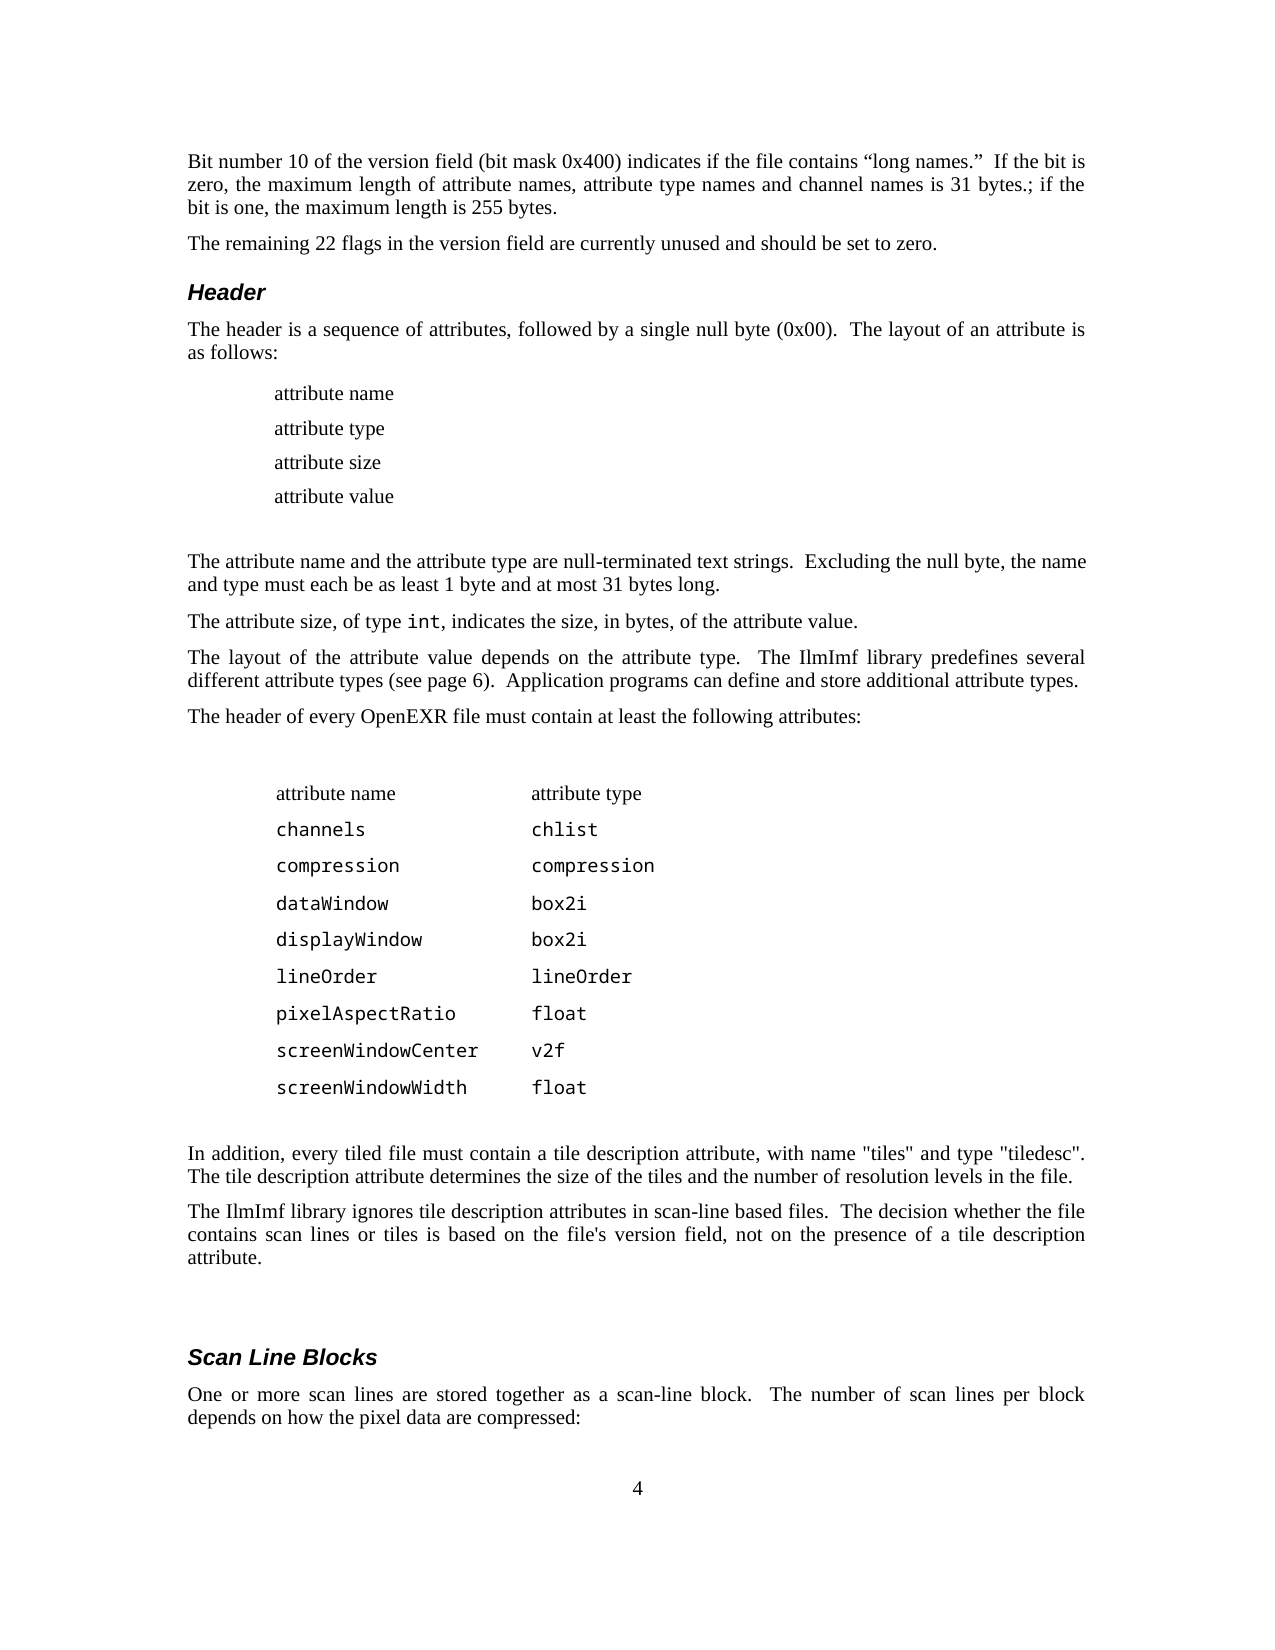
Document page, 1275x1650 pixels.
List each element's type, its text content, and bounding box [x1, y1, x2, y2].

table_cell pixelAspectRatio [270, 995, 525, 1032]
table_cell compression [270, 847, 525, 884]
table_cell attribute value [269, 480, 1087, 514]
table_header attribute type [525, 776, 690, 810]
text In addition, every tiled file must contain a tile description attribute, with name "tiles" and type "tiledesc". The tile description attribute determines the size of the tiles and the number of resolution levels in the file. [187, 1142, 1087, 1188]
table_cell v2f [525, 1032, 690, 1069]
table_cell float [525, 995, 690, 1032]
text The attribute name and the attribute type are null-terminated text strings. Excluding the null byte, the name and type must each be as least 1 byte and at most 31 bytes long. [187, 549, 1087, 596]
table_cell channels [270, 810, 525, 847]
table_cell attribute type [269, 411, 1087, 445]
table_cell attribute size [269, 445, 1087, 479]
text The header is a sequence of attributes, followed by a single null byte (0x00). The layout of an attribute is as follows: [187, 318, 1087, 364]
table_cell screenWindowWidth [270, 1069, 525, 1106]
text Bit number 10 of the version field (bit mask 0x400) indicates if the file contains “long names.” If the bit is zero, the maximum length of attribute names, attribute type names and channel names is 31 bytes.; if the bit is one, the maximum length is 255 bytes. [187, 150, 1087, 219]
table_cell box2i [525, 921, 690, 958]
text The IlmImf library ignores tile description attributes in scan-line based files. The decision whether the file contains scan lines or tiles is based on the file's version field, not on the presence of a tile description attribute. [187, 1200, 1087, 1269]
table_cell displayWindow [270, 921, 525, 958]
table_header attribute name [269, 376, 1087, 411]
table_cell lineOrder [525, 958, 690, 995]
text One or more scan lines are stored together as a scan-line block. The number of scan lines per block depends on how the pixel data are compressed: [187, 1383, 1087, 1429]
table_cell lineOrder [270, 958, 525, 995]
text The layout of the attribute value depends on the attribute type. The IlmImf library predefines several different attribute types (see page 6). Application programs can define and store additional attribute types. [187, 646, 1087, 692]
text The remaining 22 flags in the version field are currently unused and should be set to zero. [187, 232, 1087, 254]
table_cell chlist [525, 810, 690, 847]
table_cell dataWindow [270, 884, 525, 921]
text The header of every OpenEXR file must contain at least the following attributes: [187, 705, 1087, 728]
subtitle Scan Line Blocks [187, 1345, 1087, 1370]
table_cell screenWindowCenter [270, 1032, 525, 1069]
table_cell compression [525, 847, 690, 884]
subtitle Header [187, 279, 1087, 305]
table_cell float [525, 1069, 690, 1106]
text The attribute size, of type int, indicates the size, in bytes, of the attribute value. [187, 608, 1087, 634]
table_header attribute name [270, 776, 525, 810]
table_cell box2i [525, 884, 690, 921]
